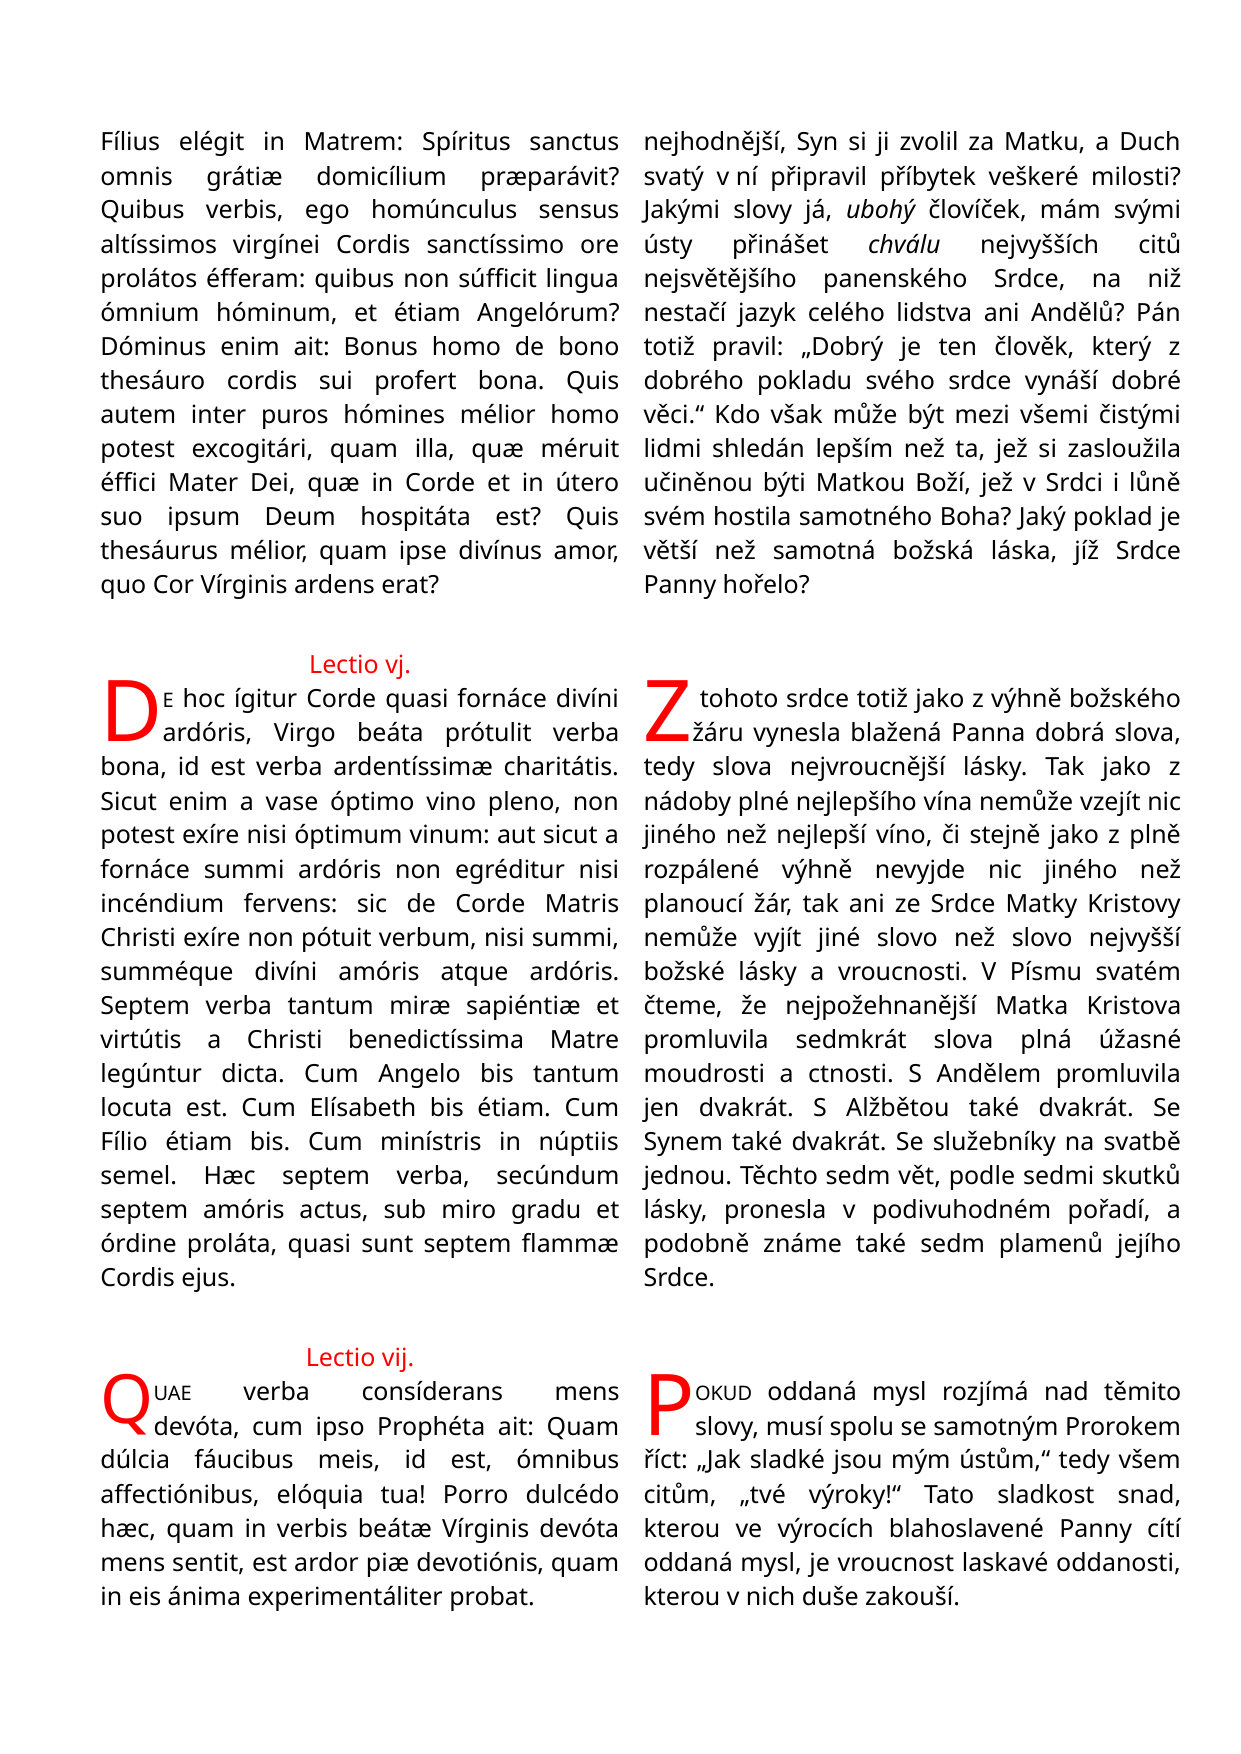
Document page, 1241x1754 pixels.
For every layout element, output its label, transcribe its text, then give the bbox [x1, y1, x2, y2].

table_cell Pokud oddaná mysl rozjímá nad těmito slovy, musí spolu se samotným Prorokem říct: „Jak sladké jsou mým ústům,“ tedy všem citům, „tvé výroky!“ Tato sladkost snad, kterou ve výrocích blahoslavené Panny cítí oddaná mysl, je vroucnost laskavé oddanosti, kterou v nich duše zakouší. [631, 1334, 1193, 1618]
table_cell Z tohoto srdce totiž jako z výhně božského žáru vynesla blažená Panna dobrá slova, tedy slova nejvroucnější lásky. Tak jako z nádoby plné nejlepšího vína nemůže vzejít nic jiného než nejlepší víno, či stejně jako z plně rozpálené výhně nevyjde nic jiného než planoucí žár, tak ani ze Srdce Matky Kristovy nemůže vyjít jiné slovo než slovo nejvyšší božské lásky a vroucnosti. V Písmu svatém čteme, že nejpožehnanější Matka Kristova promluvila sedm­krát slova plná úžasné moudrosti a ctnosti. S Andělem promluvila jen dvakrát. S Alžbětou také dvakrát. Se Synem také dvakrát. Se služebníky na svatbě jednou. Těchto sedm vět, podle sedmi skutků lásky, pronesla v podivuhodném pořadí, a podobně známe také sedm plamenů jejího Srdce. [631, 641, 1193, 1334]
table_cell Kdo ze smrtelníků by se, pokud se nespoléhá na božské zjevení, odvážiti mohl vysloviti svými nečistými rty něco, ať už maličkého či velikého, o pravé Rodičce Boha a člověka, kterou před věky Bůh Otec předznamenal jako vždy Pannu nejhodnější, Syn si ji zvolil za Matku, a Duch svatý v ní připravil příbytek veškeré milosti? Jakými slovy já, ubohý človíček, mám svými ústy přinášet chválu nejvyšších citů nejsvětějšího panenského Srdce, na niž nestačí jazyk celého lidstva ani Andělů? Pán totiž pravil: „Dobrý je ten člověk, který z dobrého pokladu svého srdce vynáší dobré věci.“ Kdo však může být mezi všemi čistými lidmi shledán lepším než ta, jež si zasloužila učiněnou býti Matkou Boží, jež v Srdci i lůně svém hostila samotného Boha? Jaký poklad je větší než samotná božská láska, jíž Srdce Panny hořelo? [631, 118, 1193, 641]
table_cell Lectio vij. Quae verba consíderans mens devóta‚ cum ipso Prophéta ait: Quam dúlcia fáucibus meis, id est, ómnibus affectiónibus, elóquia tua! Porro dulcédo hæc, quam in verbis beátæ Vírginis devóta mens sentit, est ardor piæ devotiónis‚ quam in eis ánima experimentáliter probat. [89, 1334, 631, 1618]
table_cell In II. Nocturno Sermo sancti Bernardíni Senénsis. Ex Serm. 9. de Visitatione Lectio v. Quis mortálium, nisi divíno fretus oráculo, de vera Dei et hóminis Genitríce quidquam módicum, sive grande præsúmat pollútis labiis nomináre: quam Pater ante sæcula Deus perpétuam prædestinávit in Vírginem digníssimam: Fílius elégit in Matrem: Spíritus sanctus omnis grátiæ domicílium præparávit? Quibus verbis, ego homúnculus sensus altíssimos virgínei Cordis sanctíssimo ore prolátos éfferam: quibus non súfficit lingua ómnium hóminum, et étiam Angelórum? Dóminus enim ait: Bonus homo de bono thesáuro cordis sui profert bona. Quis autem inter puros hómines mélior homo potest excogitári, quam illa, quæ méruit éffici Mater Dei, quæ in Corde et in útero suo ipsum Deum hospitáta est? Quis thesáurus mélior‚ quam ipse divínus amor, quo Cor Vírginis ardens erat? [89, 118, 631, 641]
table_cell Lectio vj. De hoc ígitur Corde quasi fornáce divíni ardóris, Virgo beáta prótulit verba bona, id est verba ardentíssimæ charitátis. Sicut enim a vase óptimo vino pleno, non potest exíre nisi óptimum vinum: aut sicut a fornáce summi ardóris non egréditur nisi incéndium fervens: sic de Corde Matris Christi exíre non pótuit verbum, nisi summi, summéque divíni amóris atque ardóris. Septem verba tantum miræ sapiéntiæ et virtútis a Christi benedictíssima Matre legúntur dicta. Cum Angelo bis tantum locuta est. Cum Elísabeth bis étiam. Cum Fílio étiam bis. Cum minístris in núptiis semel. Hæc septem verba, secúndum septem amóris actus, sub miro gradu et órdine proláta, quasi sunt septem flammæ Cordis ejus. [89, 641, 631, 1334]
